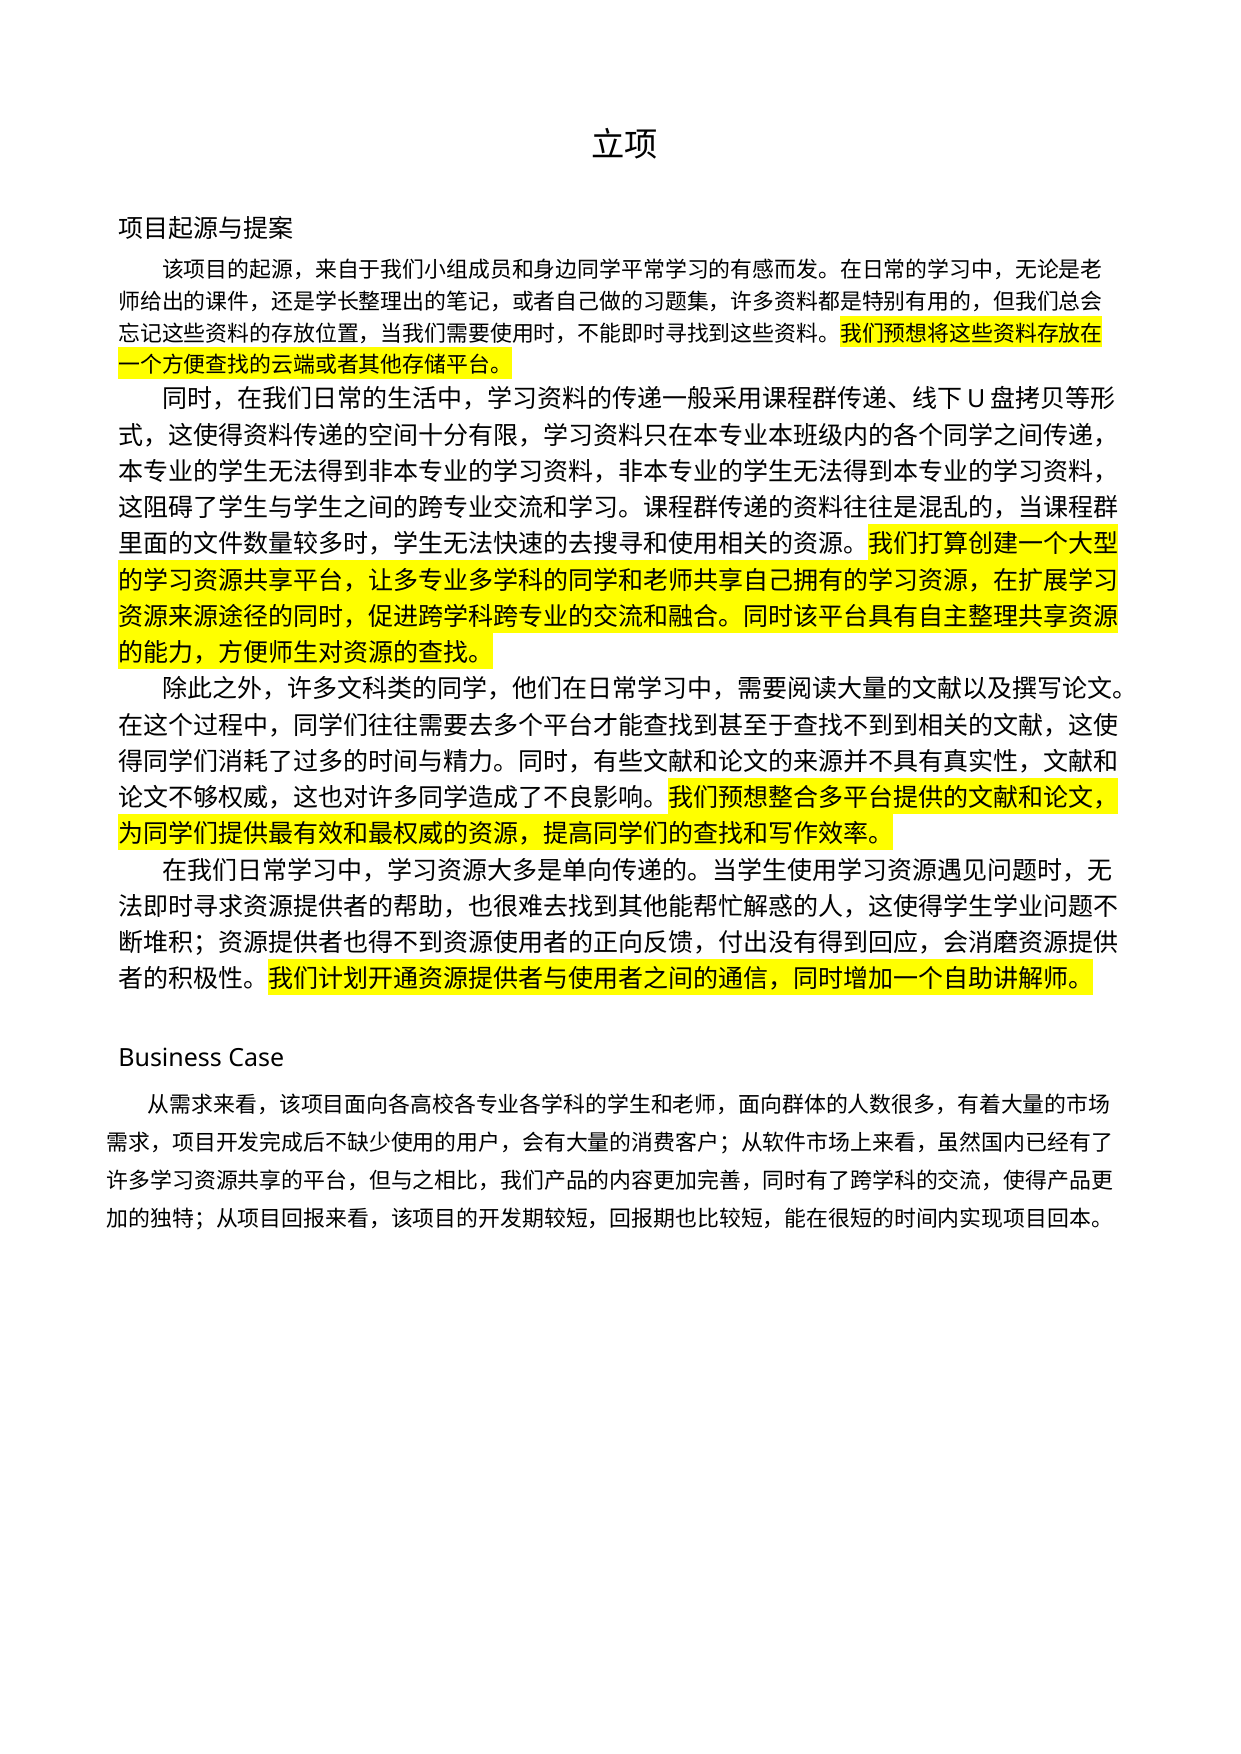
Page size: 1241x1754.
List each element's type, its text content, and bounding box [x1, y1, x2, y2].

subtitle Business Case [118, 1040, 1122, 1074]
text 该项目的起源，来自于我们小组成员和身边同学平常学习的有感而发。在日常的学习中，无论是老师给出的课件，还是学长整理出的笔记，或者自己做的习题集，许多资料都是特别有用的，但我们总会忘记这些资料的存放位置，当我们需要使用时，不能即时寻找到这些资料。我们预想将这些资料存放在一个方便查找的云端或者其他存储平台。 [118, 252, 1122, 379]
text 除此之外，许多文科类的同学，他们在日常学习中，需要阅读大量的文献以及撰写论文。在这个过程中，同学们往往需要去多个平台才能查找到甚至于查找不到到相关的文献，这使得同学们消耗了过多的时间与精力。同时，有些文献和论文的来源并不具有真实性，文献和论文不够权威，这也对许多同学造成了不良影响。我们预想整合多平台提供的文献和论文，为同学们提供最有效和最权威的资源，提高同学们的查找和写作效率。 [118, 669, 1122, 850]
subtitle 项目起源与提案 [118, 209, 1122, 245]
subtitle 立项 [118, 118, 1122, 167]
text 在我们日常学习中，学习资源大多是单向传递的。当学生使用学习资源遇见问题时，无法即时寻求资源提供者的帮助，也很难去找到其他能帮忙解惑的人，这使得学生学业问题不断堆积；资源提供者也得不到资源使用者的正向反馈，付出没有得到回应，会消磨资源提供者的积极性。我们计划开通资源提供者与使用者之间的通信，同时增加一个自助讲解师。 [118, 850, 1122, 995]
text 从需求来看，该项目面向各高校各专业各学科的学生和老师，面向群体的人数很多，有着大量的市场需求，项目开发完成后不缺少使用的用户，会有大量的消费客户；从软件市场上来看，虽然国内已经有了许多学习资源共享的平台，但与之相比，我们产品的内容更加完善，同时有了跨学科的交流，使得产品更加的独特；从项目回报来看，该项目的开发期较短，回报期也比较短，能在很短的时间内实现项目回本。 [106, 1087, 1122, 1233]
text 同时，在我们日常的生活中，学习资料的传递一般采用课程群传递、线下U盘拷贝等形式，这使得资料传递的空间十分有限，学习资料只在本专业本班级内的各个同学之间传递，本专业的学生无法得到非本专业的学习资料，非本专业的学生无法得到本专业的学习资料，这阻碍了学生与学生之间的跨专业交流和学习。课程群传递的资料往往是混乱的，当课程群里面的文件数量较多时，学生无法快速的去搜寻和使用相关的资源。我们打算创建一个大型的学习资源共享平台，让多专业多学科的同学和老师共享自己拥有的学习资源，在扩展学习资源来源途径的同时，促进跨学科跨专业的交流和融合。同时该平台具有自主整理共享资源的能力，方便师生对资源的查找。 [118, 379, 1122, 669]
